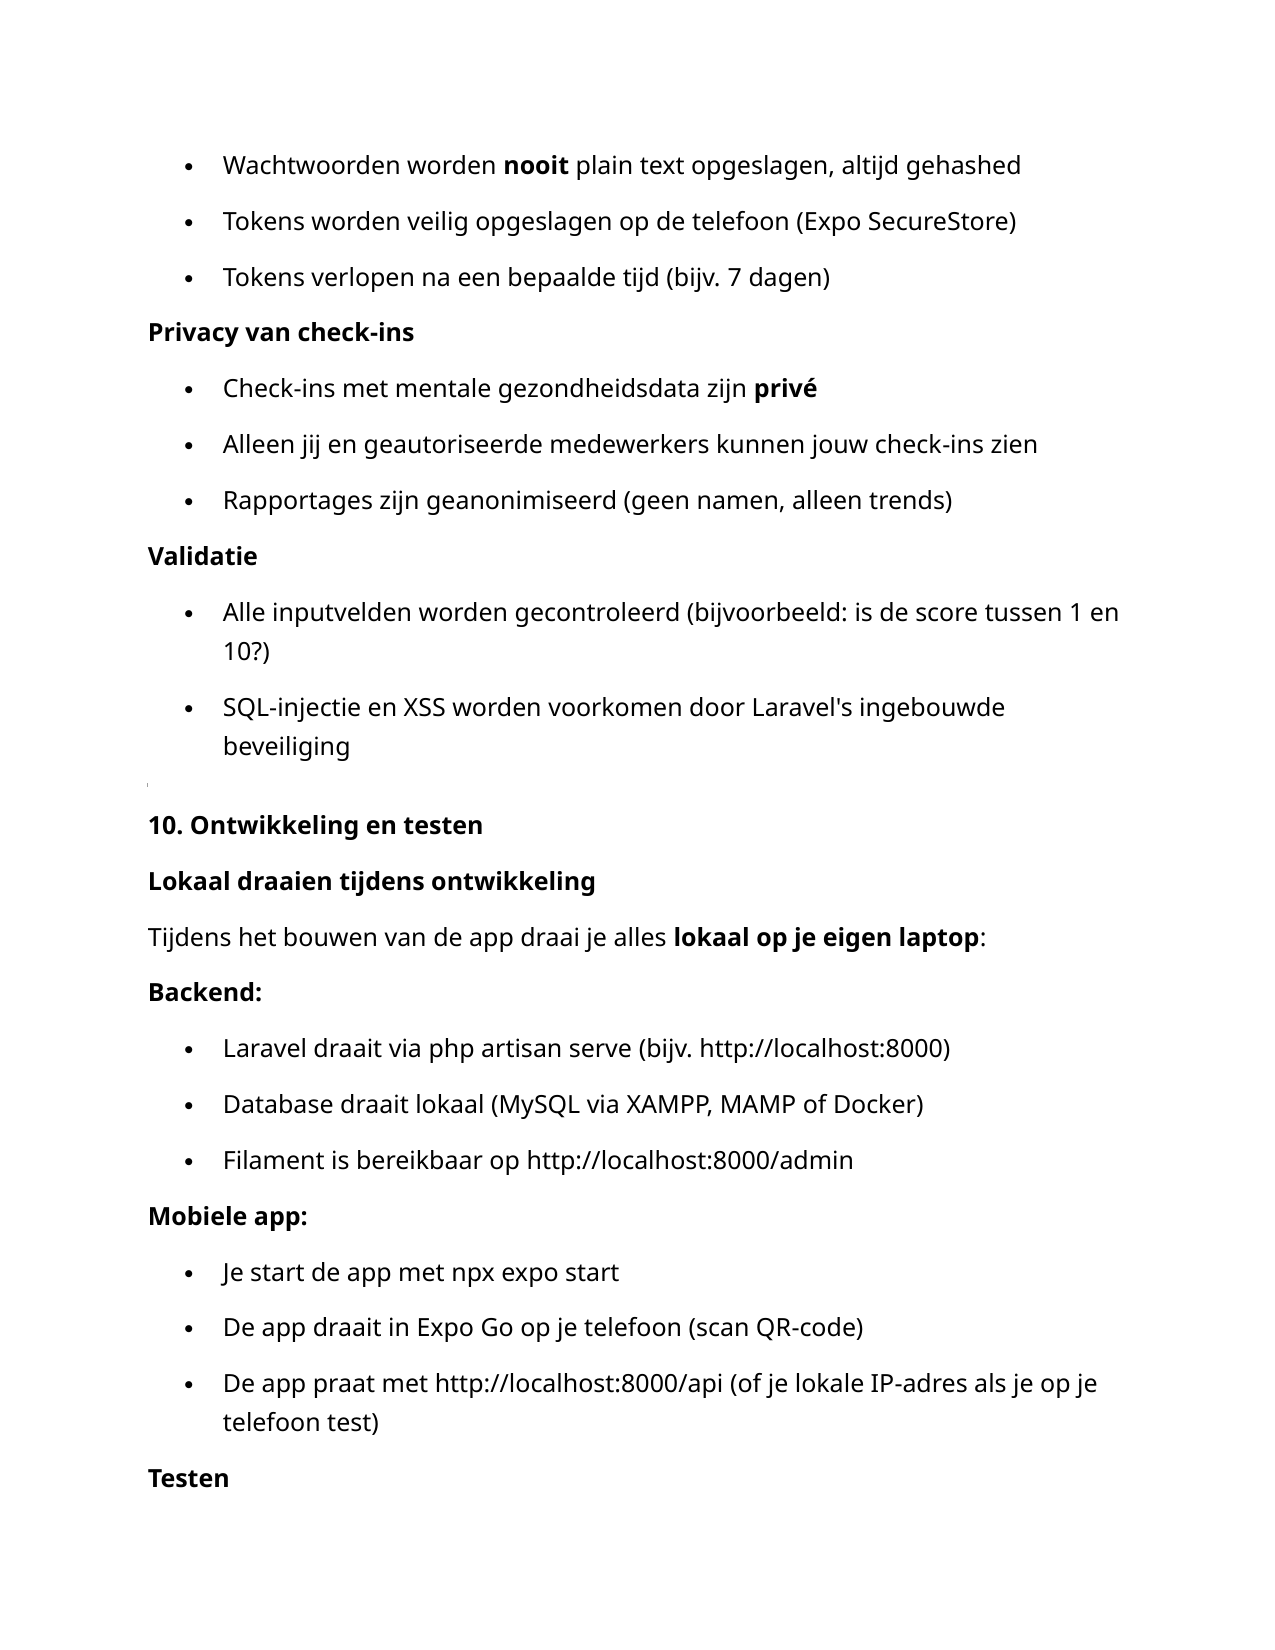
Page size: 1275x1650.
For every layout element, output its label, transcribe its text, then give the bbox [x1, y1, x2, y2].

list Rapportages zijn geanonimiseerd (geen namen, alleen trends) [185, 483, 1127, 517]
text 10. Ontwikkeling en testen [148, 808, 1127, 842]
list Alleen jij en geautoriseerde medewerkers kunnen jouw check‑ins zien [185, 427, 1127, 461]
list Filament is bereikbaar op http://localhost:8000/admin [185, 1143, 1127, 1177]
text Mobiele app: [148, 1198, 1127, 1232]
list Check‑ins met mentale gezondheidsdata zijn privé [185, 371, 1127, 405]
list Je start de app met npx expo start [185, 1254, 1127, 1288]
text Lokaal draaien tijdens ontwikkeling [148, 863, 1127, 897]
list Wachtwoorden worden nooit plain text opgeslagen, altijd gehashed [185, 148, 1127, 182]
list Tokens verlopen na een bepaalde tijd (bijv. 7 dagen) [185, 259, 1127, 293]
list Laravel draait via php artisan serve (bijv. http://localhost:8000) [185, 1031, 1127, 1065]
text Backend: [148, 975, 1127, 1009]
list Database draait lokaal (MySQL via XAMPP, MAMP of Docker) [185, 1087, 1127, 1121]
text Tijdens het bouwen van de app draai je alles lokaal op je eigen laptop: [148, 919, 1127, 953]
list De app praat met http://localhost:8000/api (of je lokale IP‑adres als je op je telefoon test) [185, 1366, 1127, 1439]
text Testen [148, 1461, 1127, 1495]
list SQL‑injectie en XSS worden voorkomen door Laravel's ingebouwde beveiliging [185, 689, 1127, 762]
list Alle inputvelden worden gecontroleerd (bijvoorbeeld: is de score tussen 1 en 10?) [185, 594, 1127, 667]
text Validatie [148, 538, 1127, 572]
list De app draait in Expo Go op je telefoon (scan QR‑code) [185, 1310, 1127, 1344]
text Privacy van check‑ins [148, 315, 1127, 349]
list Tokens worden veilig opgeslagen op de telefoon (Expo SecureStore) [185, 203, 1127, 237]
